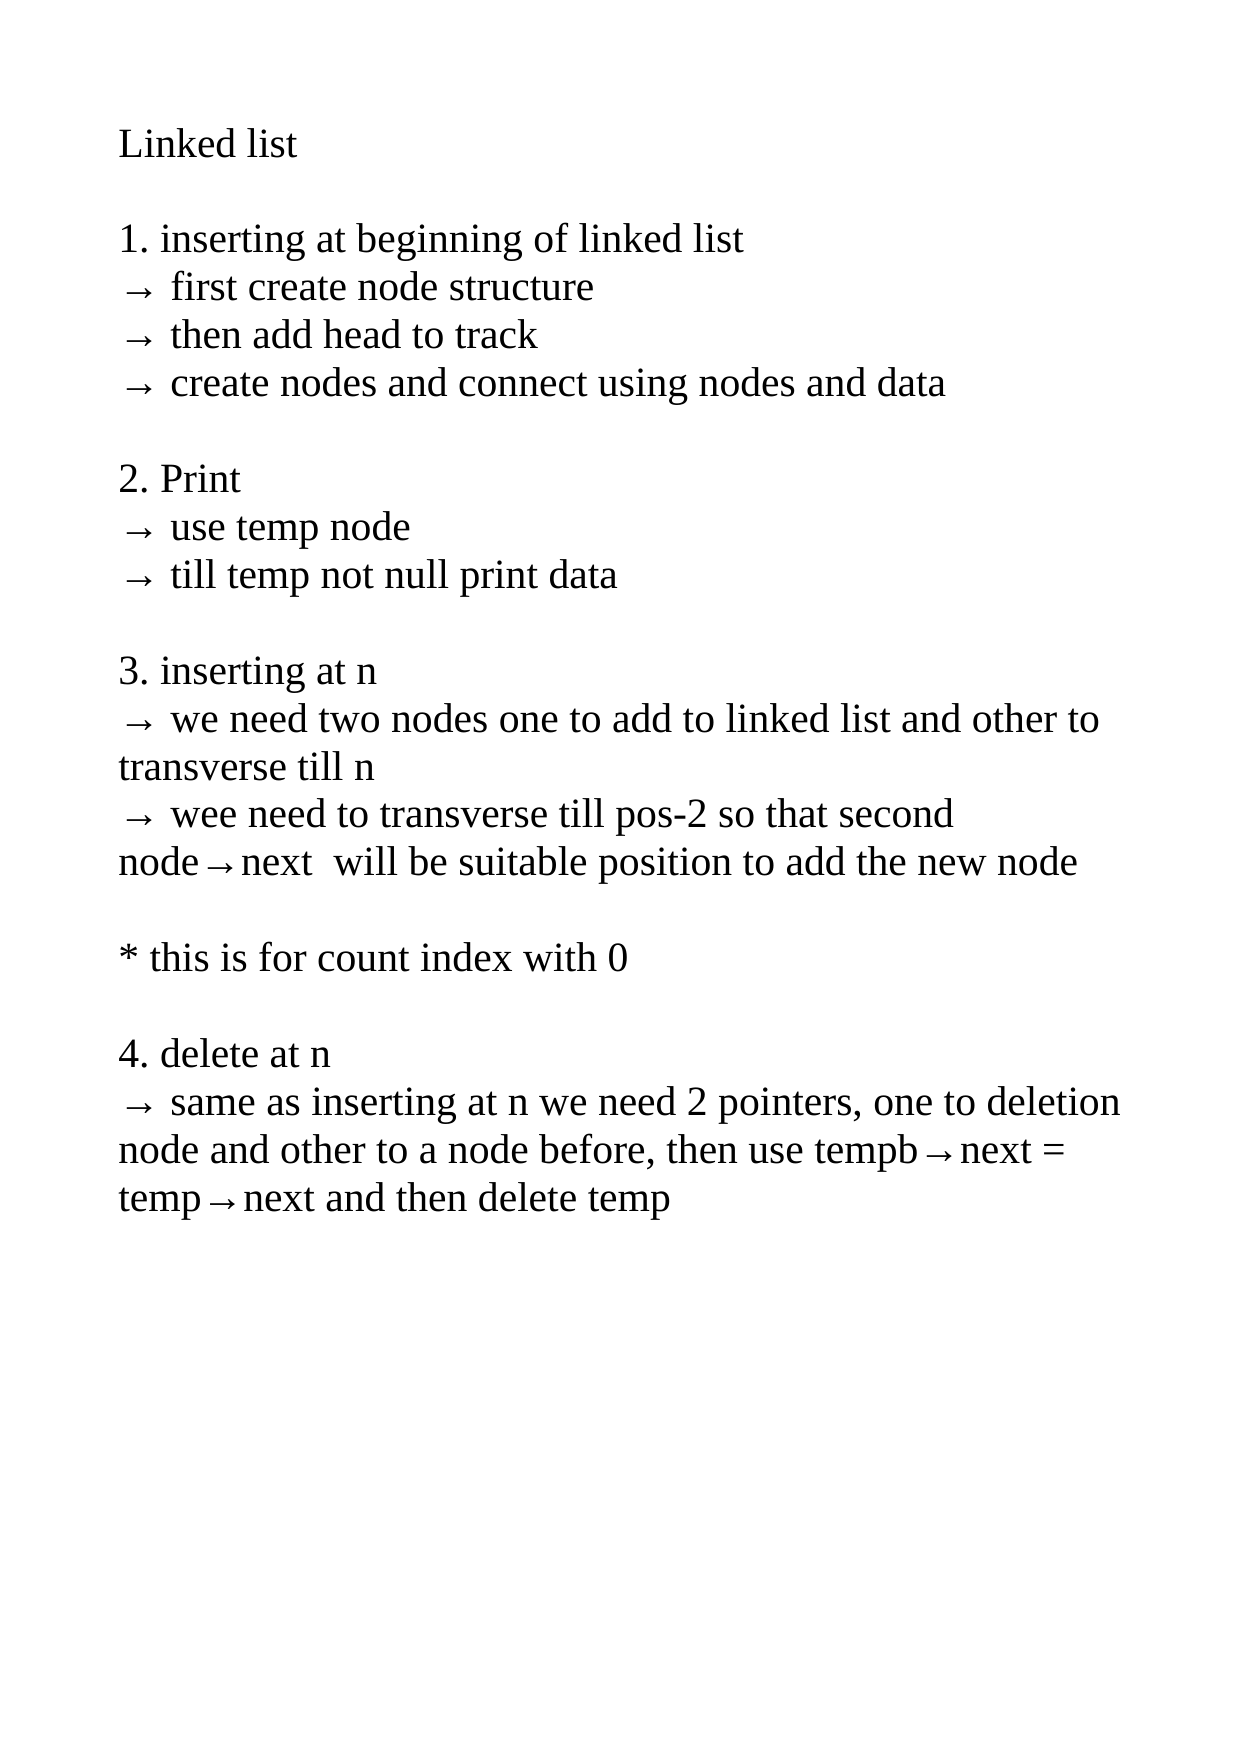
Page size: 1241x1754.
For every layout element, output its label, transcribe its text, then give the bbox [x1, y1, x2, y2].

text 1. inserting at beginning of linked list [118, 214, 1122, 262]
text 4. delete at n [118, 1028, 1122, 1076]
text → use temp node [118, 501, 1122, 549]
text → we need two nodes one to add to linked list and other to transverse till n [118, 693, 1122, 789]
text → same as inserting at n we need 2 pointers, one to deletion node and other to a node before, then use tempb→next = temp→next and then delete temp [118, 1076, 1122, 1220]
text → wee need to transverse till pos-2 so that second node→next will be suitable position to add the new node [118, 789, 1122, 885]
text 2. Print [118, 453, 1122, 501]
text 3. inserting at n [118, 645, 1122, 693]
text → till temp not null print data [118, 549, 1122, 597]
text → first create node structure [118, 262, 1122, 310]
text Linked list [118, 118, 1122, 166]
text * this is for count index with 0 [118, 933, 1122, 981]
text → then add head to track [118, 310, 1122, 358]
text → create nodes and connect using nodes and data [118, 358, 1122, 406]
